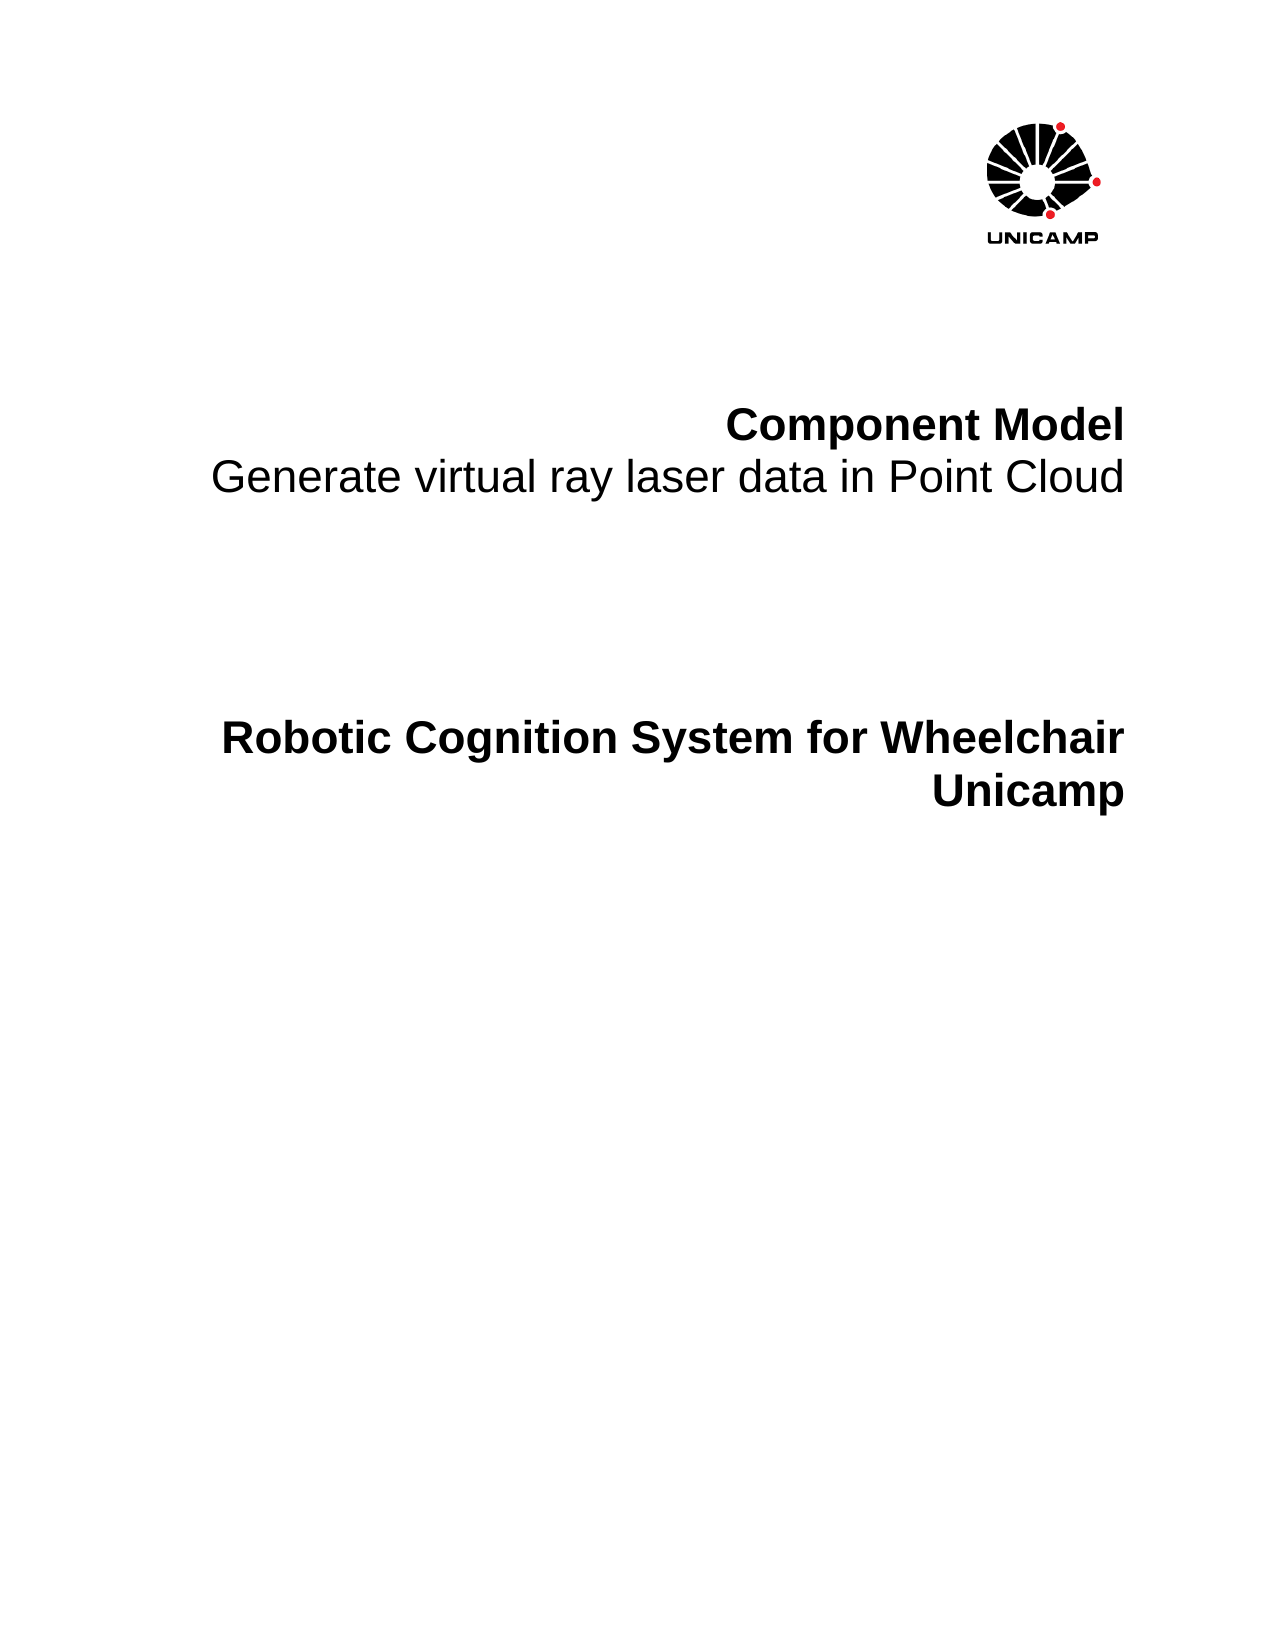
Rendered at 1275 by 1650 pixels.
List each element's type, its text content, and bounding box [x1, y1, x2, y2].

title Robotic Cognition System for Wheelchair Unicamp [150, 711, 1125, 816]
title Component Model Generate virtual ray laser data in Point Cloud [150, 397, 1125, 503]
picture [987, 122, 1101, 244]
